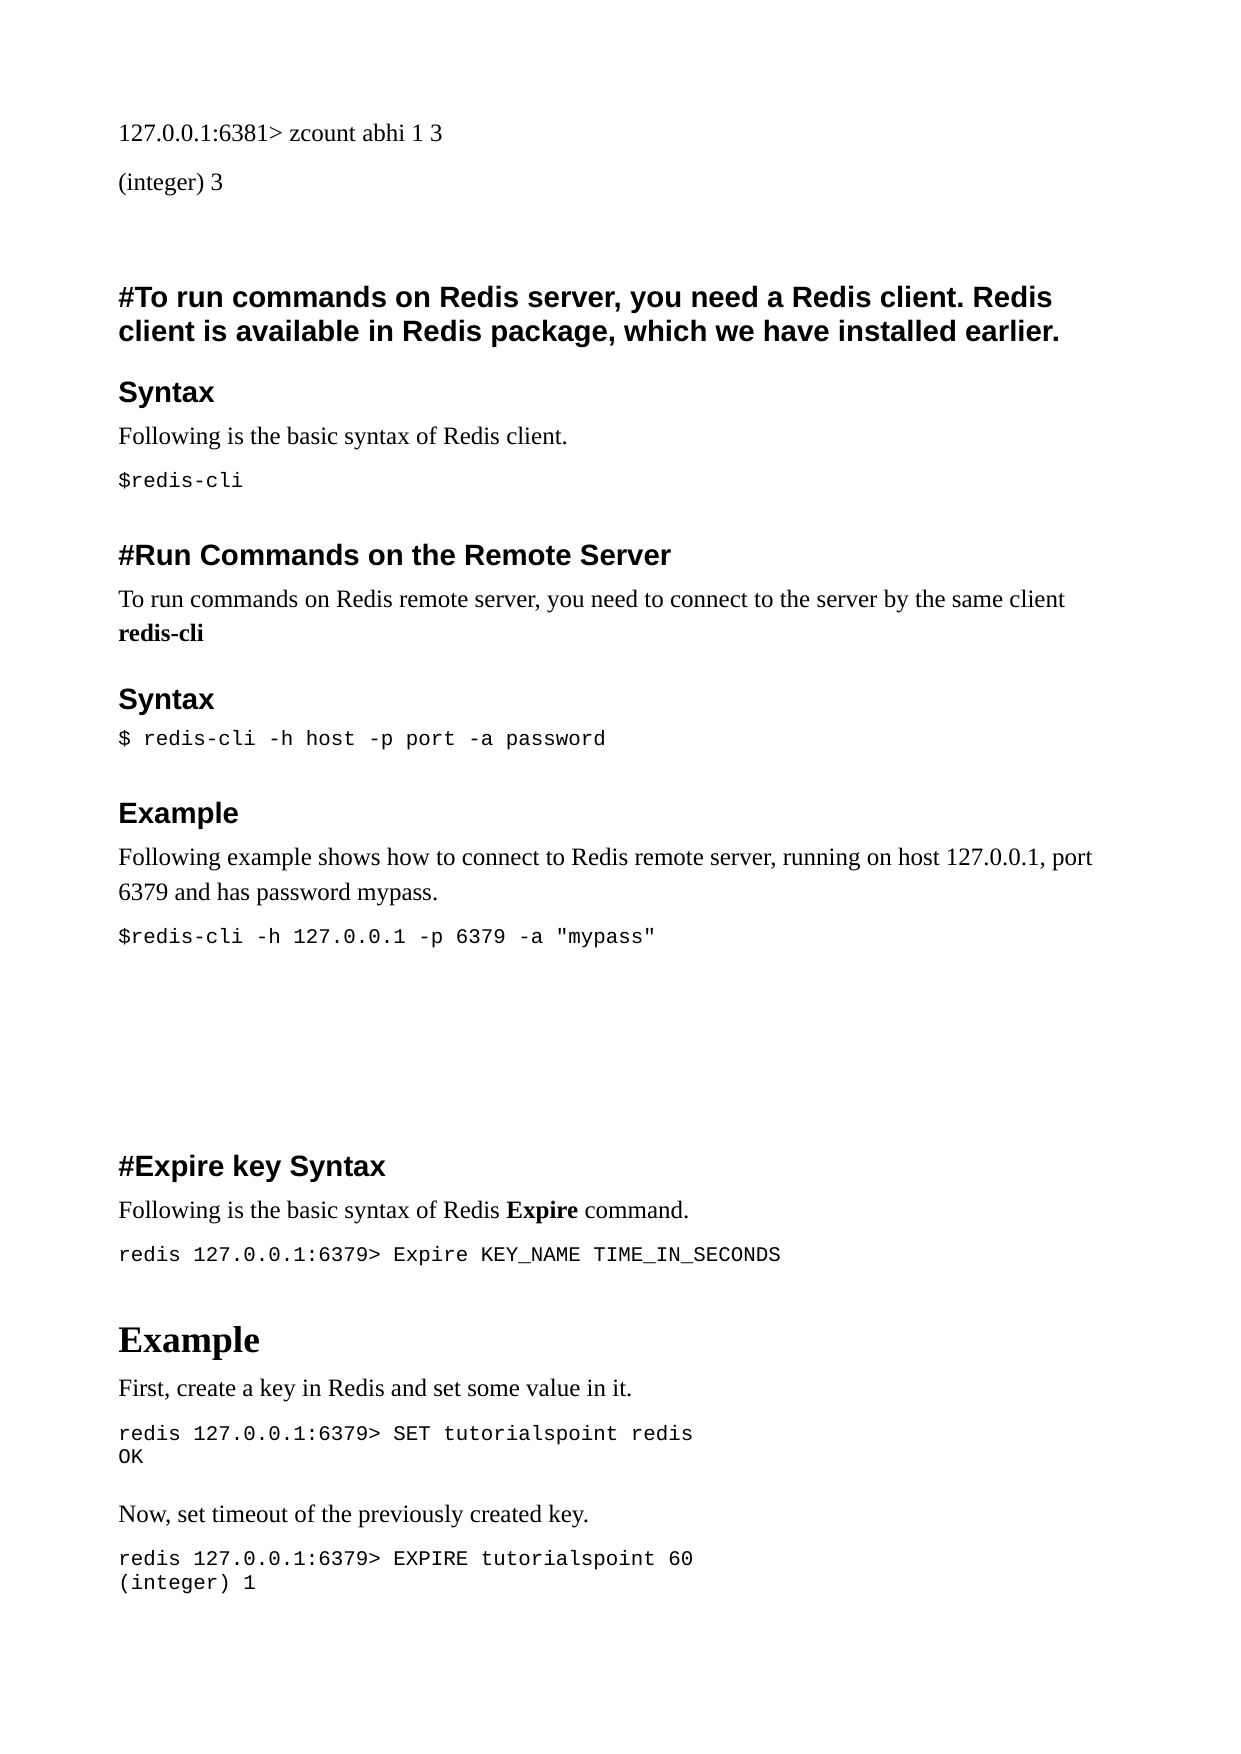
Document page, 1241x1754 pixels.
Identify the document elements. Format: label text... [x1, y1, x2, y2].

text (integer) 3 [118, 167, 1122, 196]
text redis 127.0.0.1:6379> SET tutorialspoint redis [118, 1423, 1122, 1446]
text $redis-cli [118, 470, 1122, 493]
subtitle Example [118, 796, 1122, 829]
text First, create a key in Redis and set some value in it. [118, 1373, 1122, 1402]
text redis 127.0.0.1:6379> Expire KEY_NAME TIME_IN_SECONDS [118, 1244, 1122, 1268]
subtitle Syntax [118, 682, 1122, 716]
subtitle #Expire key Syntax [118, 1149, 1122, 1182]
subtitle Syntax [118, 374, 1122, 408]
text OK [118, 1446, 1122, 1470]
subtitle Example [118, 1318, 1122, 1361]
text redis 127.0.0.1:6379> EXPIRE tutorialspoint 60 [118, 1548, 1122, 1572]
text $ redis-cli -h host -p port -a password [118, 728, 1122, 752]
text (integer) 1 [118, 1572, 1122, 1596]
text Following example shows how to connect to Redis remote server, running on host 127.0.0.1, port 6379 and has password mypass. [118, 842, 1122, 905]
text To run commands on Redis remote server, you need to connect to the server by the same client redis-cli [118, 584, 1122, 647]
text Following is the basic syntax of Redis Expire command. [118, 1195, 1122, 1224]
subtitle #Run Commands on the Remote Server [118, 537, 1122, 571]
text Now, set timeout of the previously created key. [118, 1499, 1122, 1528]
subtitle #To run commands on Redis server, you need a Redis client. Redis client is available in Redis package, which we have installed earlier. [118, 280, 1122, 347]
text Following is the basic syntax of Redis client. [118, 421, 1122, 449]
text $redis-cli -h 127.0.0.1 -p 6379 -a "mypass" [118, 926, 1122, 949]
text 127.0.0.1:6381> zcount abhi 1 3 [118, 118, 1122, 147]
